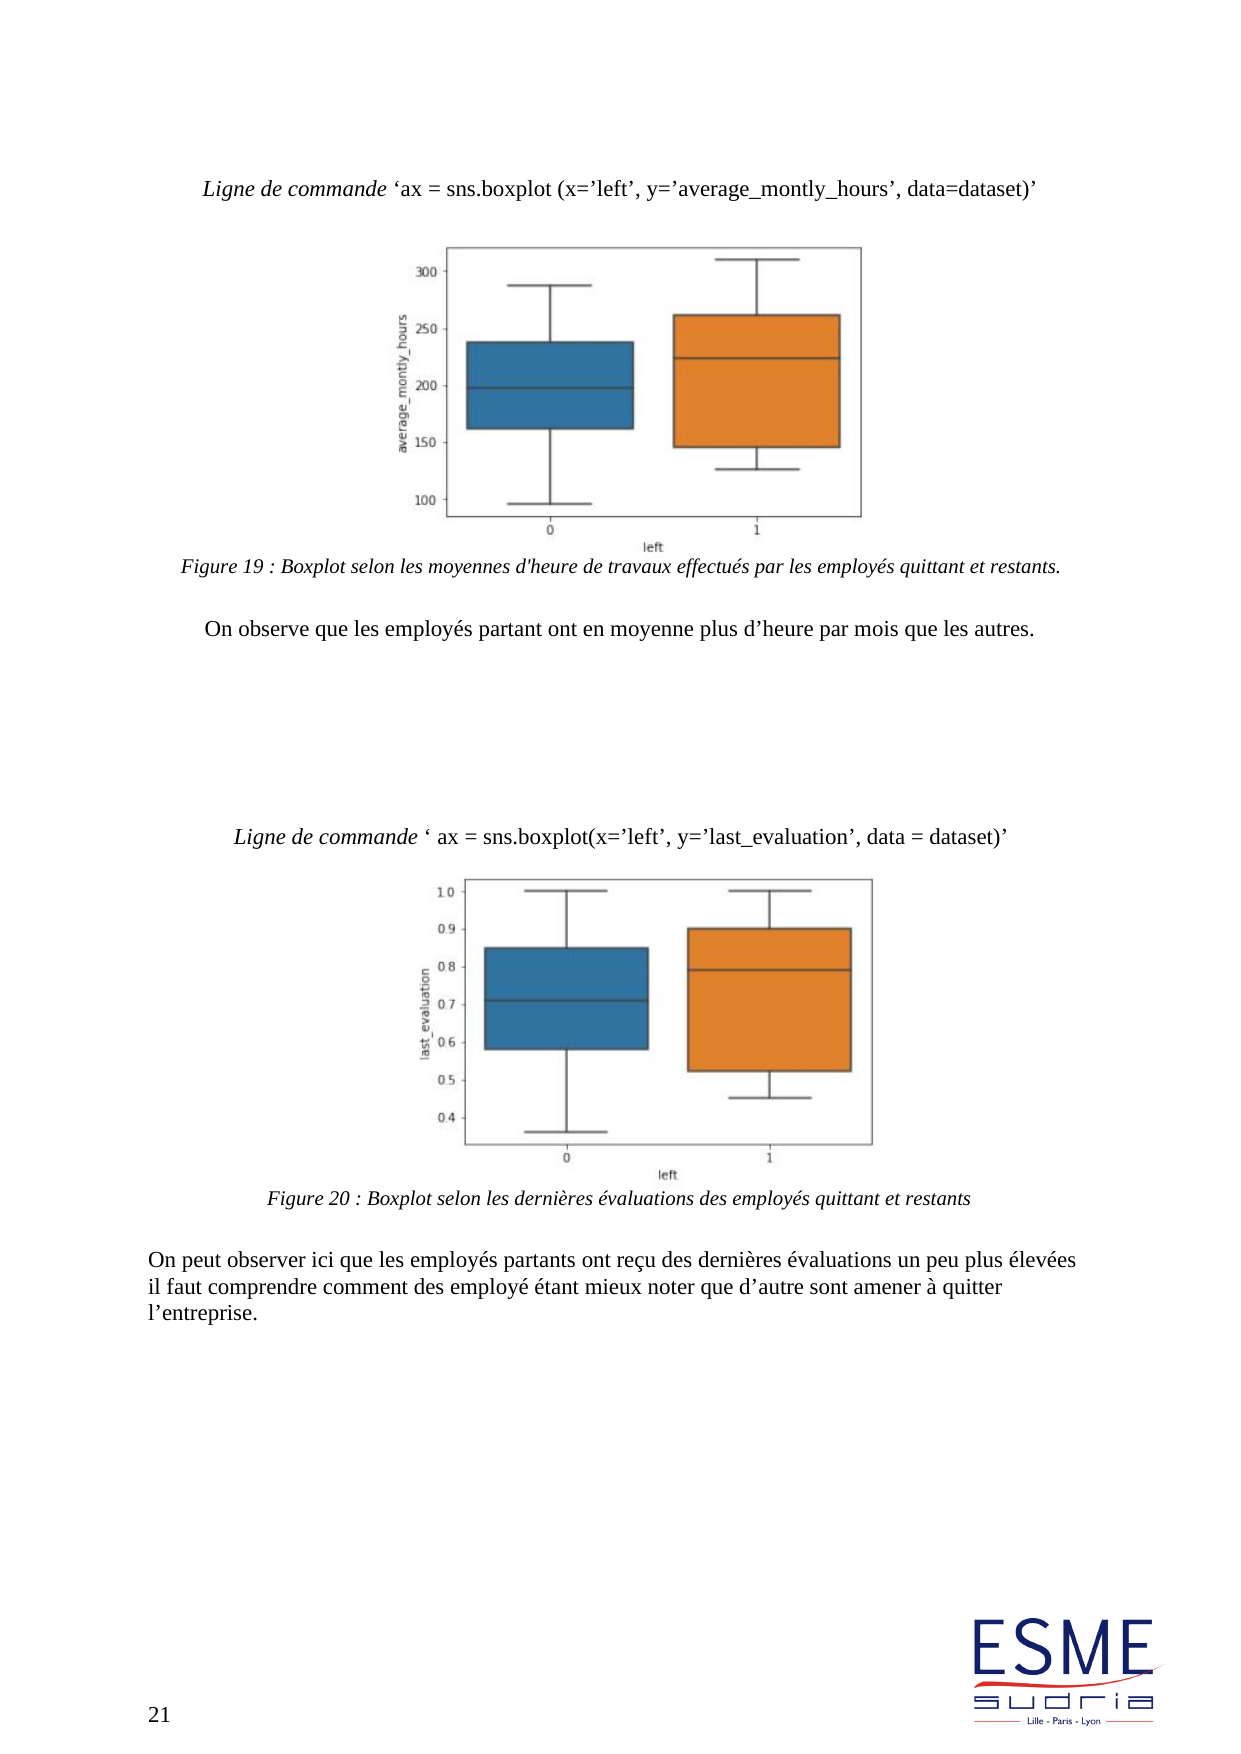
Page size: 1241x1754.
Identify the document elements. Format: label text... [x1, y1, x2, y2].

picture [974, 1618, 1167, 1726]
text Ligne de commande ‘ ax = sns.boxplot(x=’left’, y=’last_evaluation’, data = dataset)’ [148, 823, 1094, 849]
text On peut observer ici que les employés partants ont reçu des dernières évaluations un peu plus élevées il faut comprendre comment des employé étant mieux noter que d’autre sont amener à quitter l’entreprise. [148, 1246, 1078, 1326]
text Figure 19 : Boxplot selon les moyennes d'heure de travaux effectués par les employés quittant et restants. [148, 554, 1094, 578]
text Ligne de commande ‘ax = sns.boxplot (x=’left’, y=’average_montly_hours’, data=dataset)’ [148, 175, 1092, 201]
picture [388, 236, 873, 554]
text Figure 20 : Boxplot selon les dernières évaluations des employés quittant et restants [148, 1186, 1090, 1209]
text On observe que les employés partant ont en moyenne plus d’heure par mois que les autres. [148, 615, 1092, 641]
picture [410, 867, 884, 1186]
